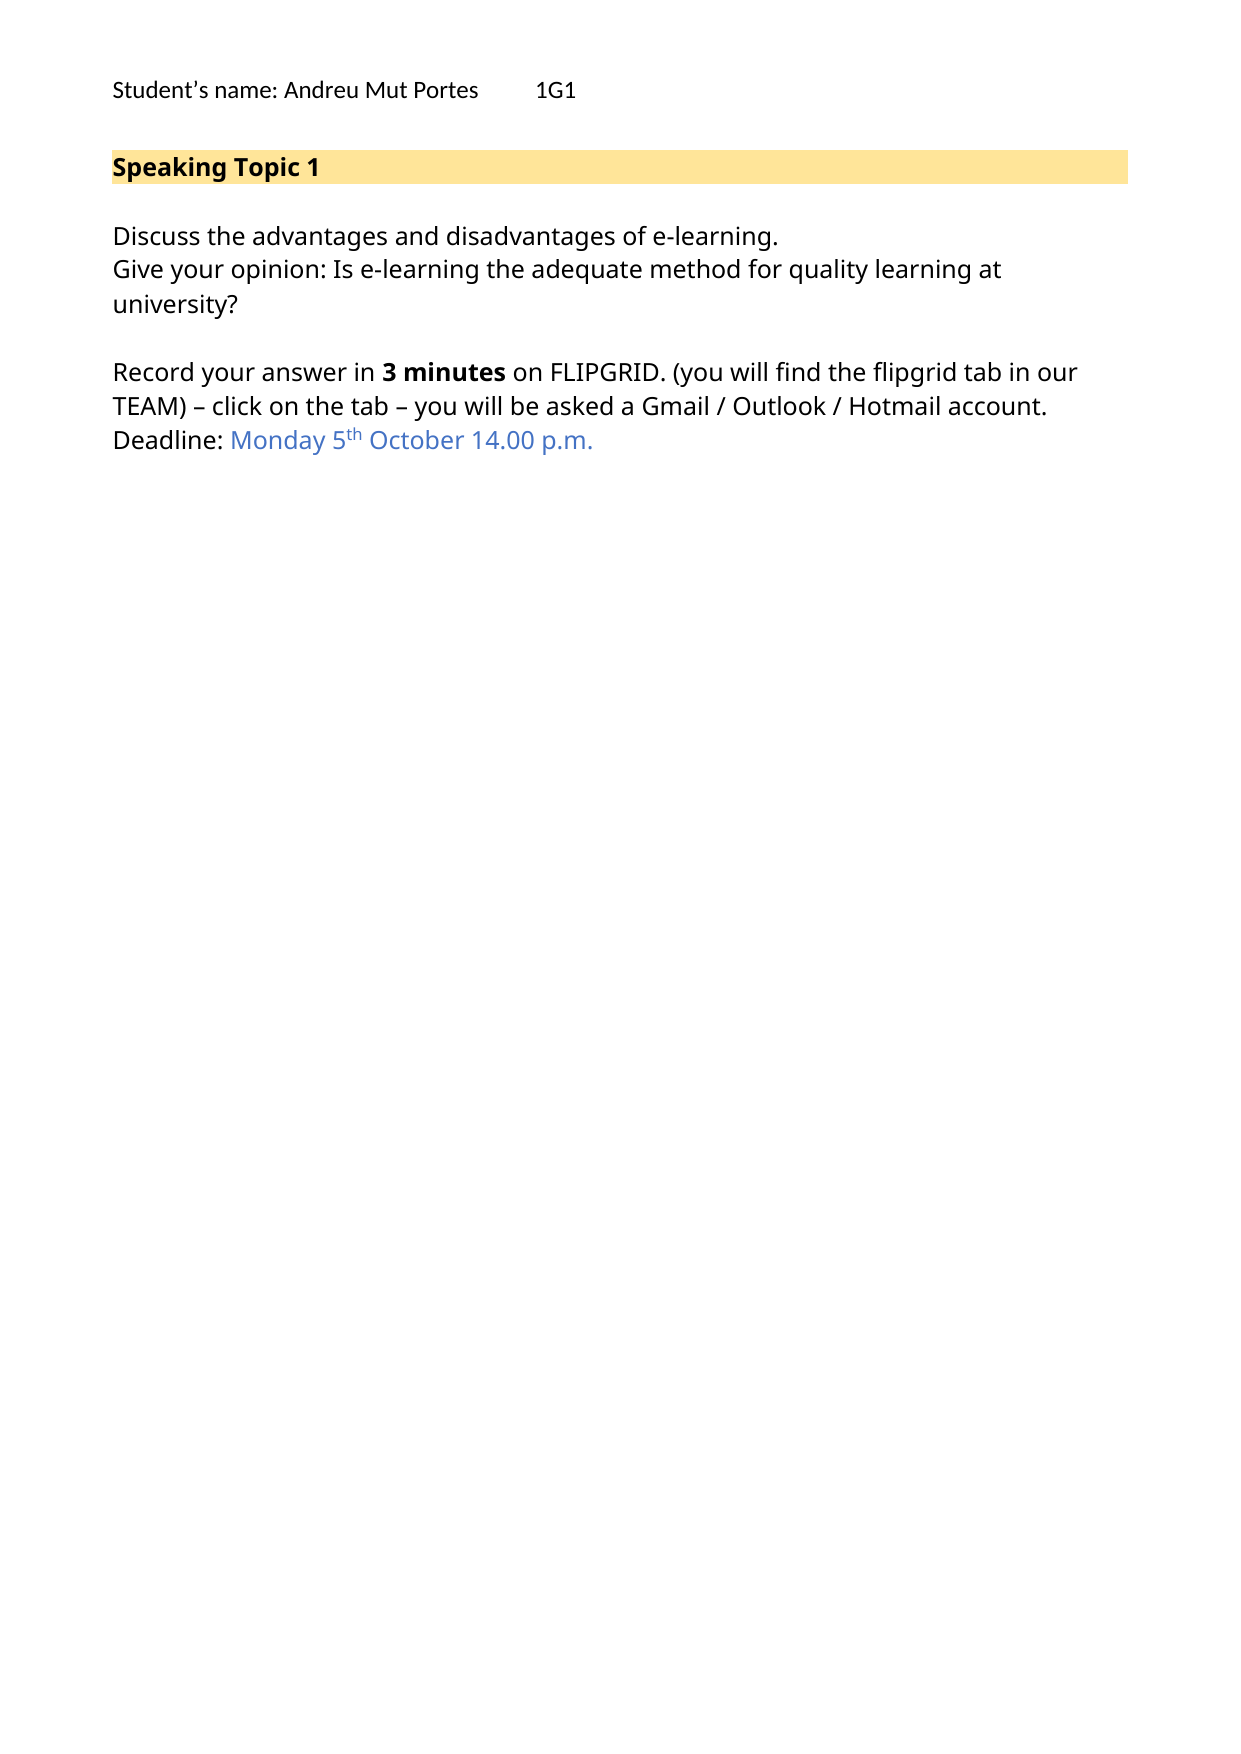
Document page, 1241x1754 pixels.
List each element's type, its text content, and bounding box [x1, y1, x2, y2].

text Record your answer in 3 minutes on FLIPGRID. (you will find the flipgrid tab in our TEAM) – click on the tab – you will be asked a Gmail / Outlook / Hotmail account. [112, 354, 1128, 422]
text Discuss the advantages and disadvantages of e-learning. [112, 218, 1128, 252]
text Speaking Topic 1 [112, 150, 1128, 184]
text Give your opinion: Is e-learning the adequate method for quality learning at university? [112, 252, 1128, 320]
text Deadline: Monday 5th October 14.00 p.m. [112, 422, 1128, 457]
